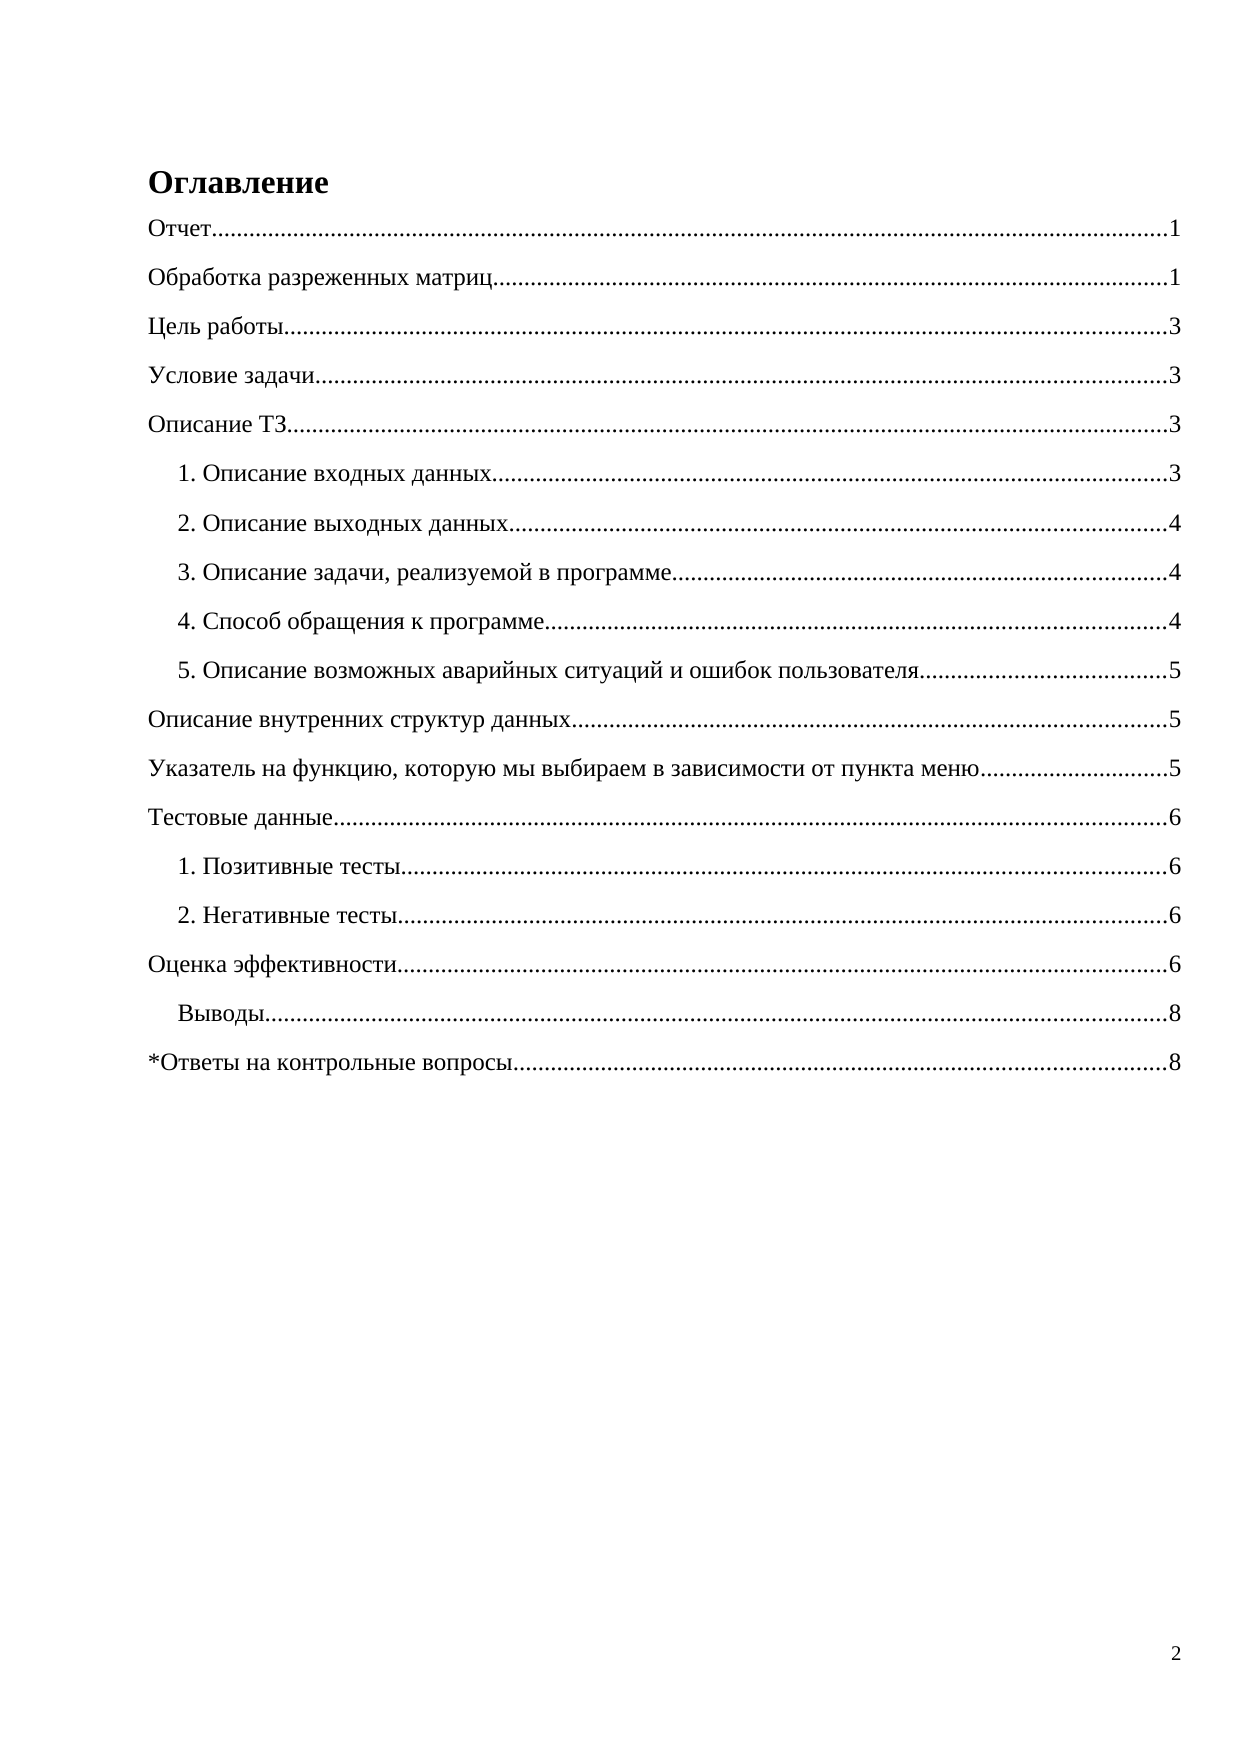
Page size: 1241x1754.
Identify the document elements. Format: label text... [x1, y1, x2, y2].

text 2. Негативные тесты 6 [177, 900, 1181, 929]
text 5. Описание возможных аварийных ситуаций и ошибок пользователя 5 [177, 655, 1181, 683]
text Тестовые данные 6 [148, 802, 1181, 831]
text Обработка разреженных матриц 1 [148, 262, 1181, 291]
text Выводы 8 [177, 998, 1181, 1027]
text Цель работы 3 [148, 311, 1181, 340]
subtitle Оглавление [148, 162, 1181, 201]
text Оценка эффективности 6 [148, 949, 1181, 978]
text Отчет 1 [148, 213, 1181, 242]
text Указатель на функцию, которую мы выбираем в зависимости от пункта меню 5 [148, 753, 1181, 782]
text 1. Описание входных данных 3 [177, 458, 1181, 487]
text Описание внутренних структур данных 5 [148, 704, 1181, 733]
text Описание ТЗ 3 [148, 409, 1181, 438]
text 2. Описание выходных данных 4 [177, 508, 1181, 536]
text 1. Позитивные тесты 6 [177, 851, 1181, 880]
text Условие задачи 3 [148, 360, 1181, 389]
text 4. Способ обращения к программе 4 [177, 606, 1181, 634]
text *Ответы на контрольные вопросы 8 [148, 1047, 1181, 1076]
text 3. Описание задачи, реализуемой в программе 4 [177, 557, 1181, 585]
